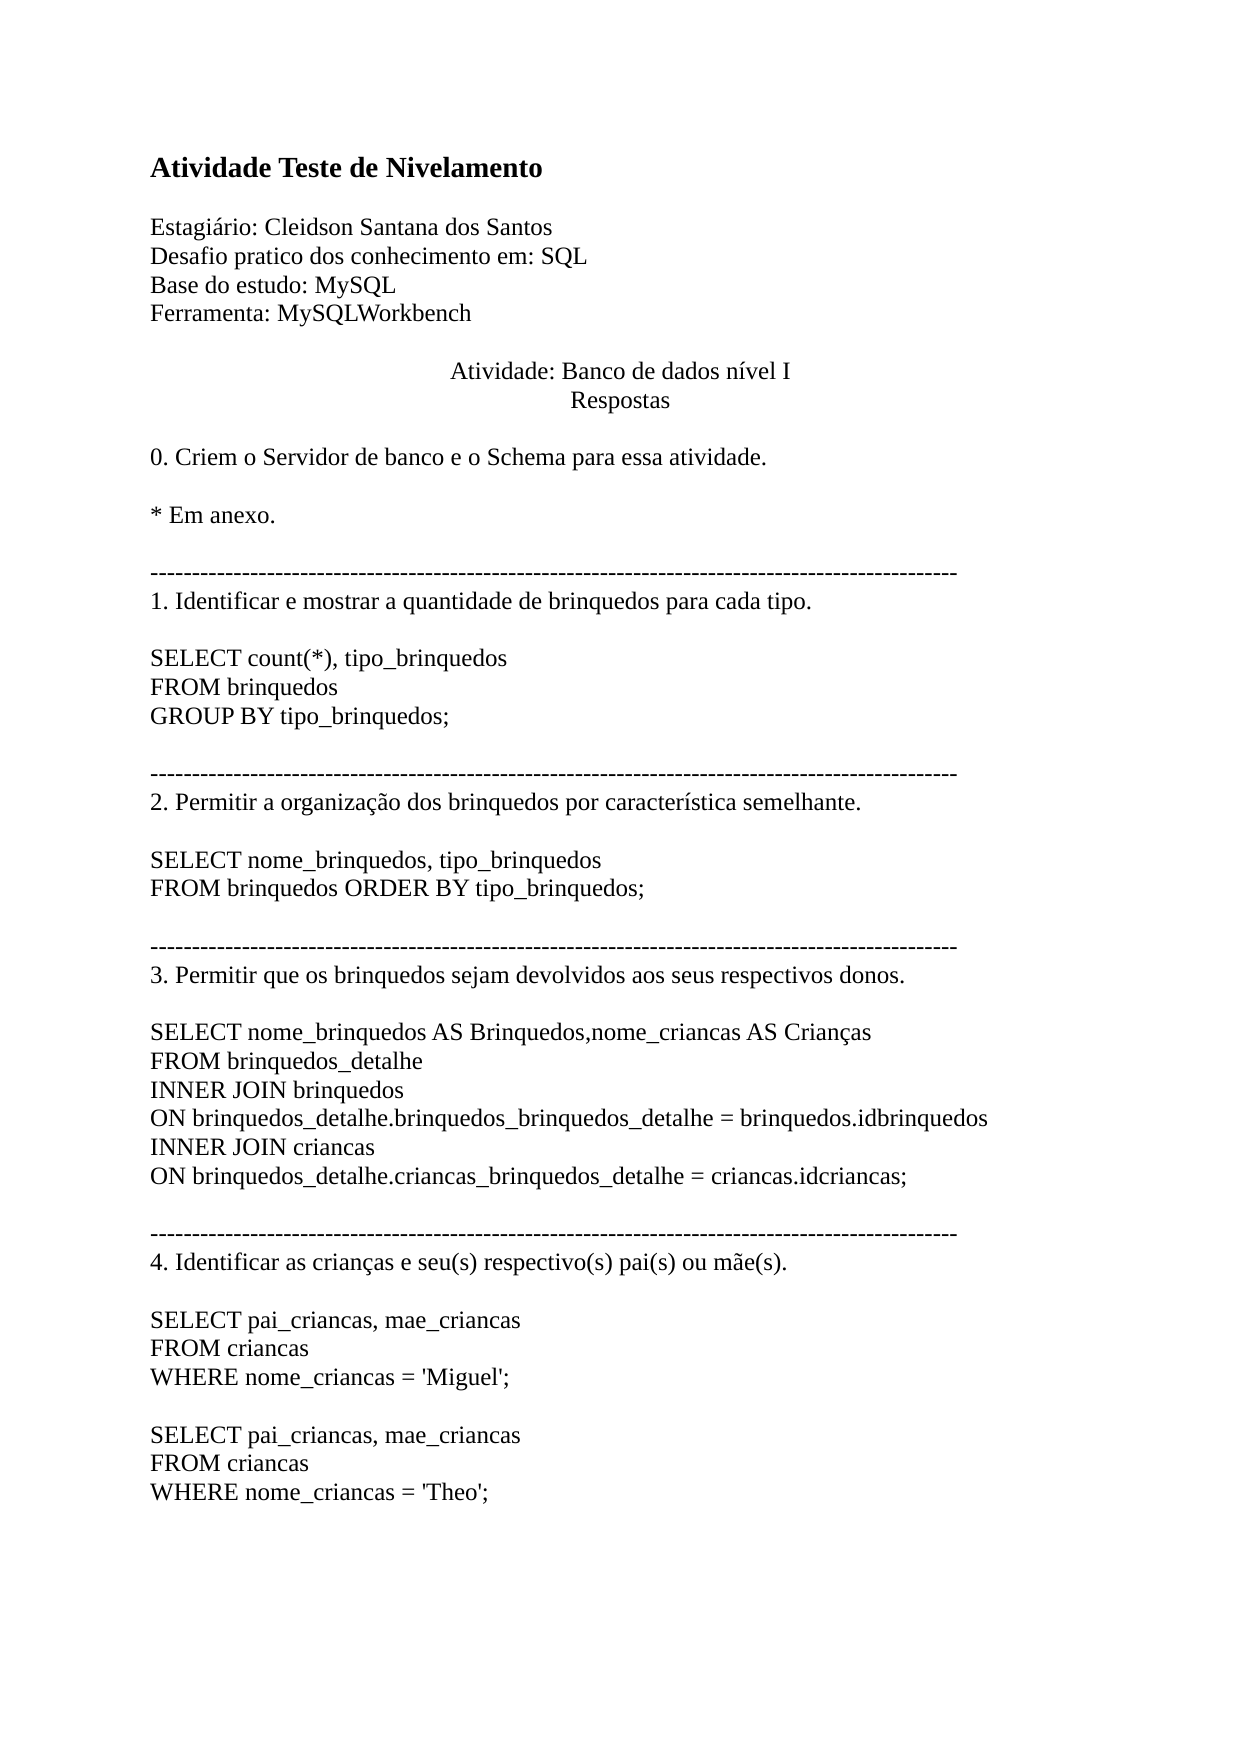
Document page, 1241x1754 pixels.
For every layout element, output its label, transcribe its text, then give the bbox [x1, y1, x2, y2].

text Ferramenta: MySQLWorkbench [150, 298, 1090, 327]
text SELECT pai_criancas, mae_criancas [150, 1420, 1090, 1448]
text SELECT pai_criancas, mae_criancas [150, 1305, 1090, 1333]
text 0. Criem o Servidor de banco e o Schema para essa atividade. [150, 442, 1090, 471]
text WHERE nome_criancas = 'Theo'; [150, 1477, 1090, 1506]
text SELECT nome_brinquedos AS Brinquedos,nome_criancas AS Crianças [150, 1017, 1090, 1046]
text FROM criancas [150, 1333, 1090, 1362]
text INNER JOIN criancas [150, 1132, 1090, 1161]
text FROM brinquedos [150, 672, 1090, 701]
text * Em anexo. [150, 500, 1090, 528]
text ------------------------------------------------------------------------------------------------- [150, 931, 1090, 960]
text 4. Identificar as crianças e seu(s) respectivo(s) pai(s) ou mãe(s). [150, 1247, 1090, 1276]
text ------------------------------------------------------------------------------------------------- [150, 1218, 1090, 1247]
text FROM brinquedos_detalhe [150, 1046, 1090, 1075]
text Atividade: Banco de dados nível I [150, 356, 1090, 385]
text Base do estudo: MySQL [150, 270, 1090, 298]
text Estagiário: Cleidson Santana dos Santos [150, 212, 1090, 241]
text INNER JOIN brinquedos [150, 1075, 1090, 1103]
text 1. Identificar e mostrar a quantidade de brinquedos para cada tipo. [150, 586, 1090, 615]
text 3. Permitir que os brinquedos sejam devolvidos aos seus respectivos donos. [150, 960, 1090, 988]
text WHERE nome_criancas = 'Miguel'; [150, 1362, 1090, 1391]
text ON brinquedos_detalhe.brinquedos_brinquedos_detalhe = brinquedos.idbrinquedos [150, 1103, 1090, 1132]
text Desafio pratico dos conhecimento em: SQL [150, 241, 1090, 270]
text SELECT count(*), tipo_brinquedos [150, 643, 1090, 672]
text FROM brinquedos ORDER BY tipo_brinquedos; [150, 873, 1090, 902]
text FROM criancas [150, 1448, 1090, 1477]
text ------------------------------------------------------------------------------------------------- [150, 557, 1090, 586]
text 2. Permitir a organização dos brinquedos por característica semelhante. [150, 787, 1090, 816]
text Atividade Teste de Nivelamento [150, 150, 1090, 183]
text GROUP BY tipo_brinquedos; [150, 701, 1090, 730]
text ------------------------------------------------------------------------------------------------- [150, 758, 1090, 787]
text ON brinquedos_detalhe.criancas_brinquedos_detalhe = criancas.idcriancas; [150, 1161, 1090, 1190]
text Respostas [150, 385, 1090, 413]
text SELECT nome_brinquedos, tipo_brinquedos [150, 845, 1090, 873]
